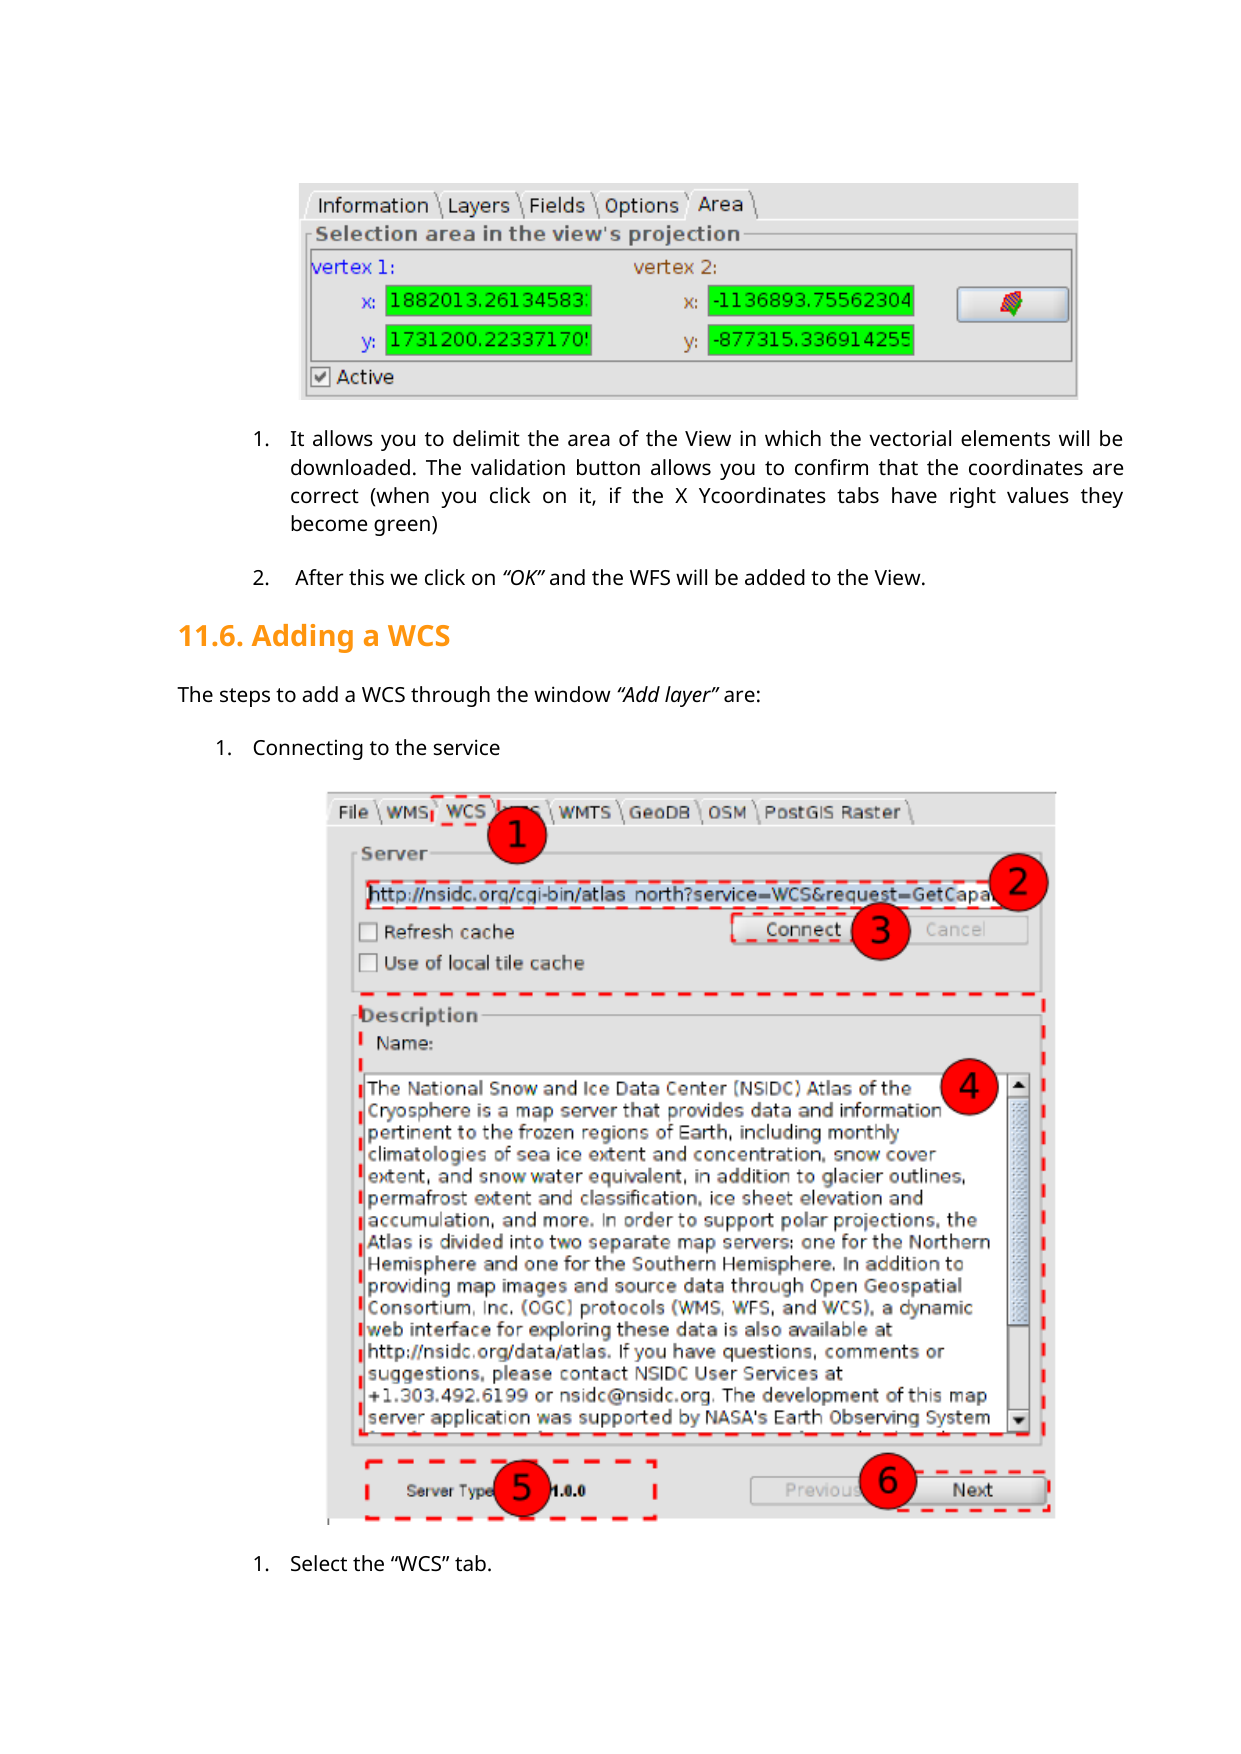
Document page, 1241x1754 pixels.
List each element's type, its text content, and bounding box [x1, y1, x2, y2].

picture [298, 183, 1079, 400]
text The steps to add a WCS through the window “Add layer” are: [177, 680, 1125, 708]
subtitle 11.6. Adding a WCS [177, 615, 1125, 655]
list It allows you to delimit the area of the View in which the vectorial elements will be downloaded. The validation button allows you to confirm that the coordinates are correct (when you click on it, if the X Ycoordinates tabs have right values they become green) [252, 424, 1125, 538]
list Select the “WCS” tab. [252, 1549, 1125, 1578]
list After this we click on “OK” and the WFS will be added to the View. [252, 563, 1125, 591]
picture [320, 786, 1057, 1525]
list Connecting to the service [215, 733, 1125, 762]
